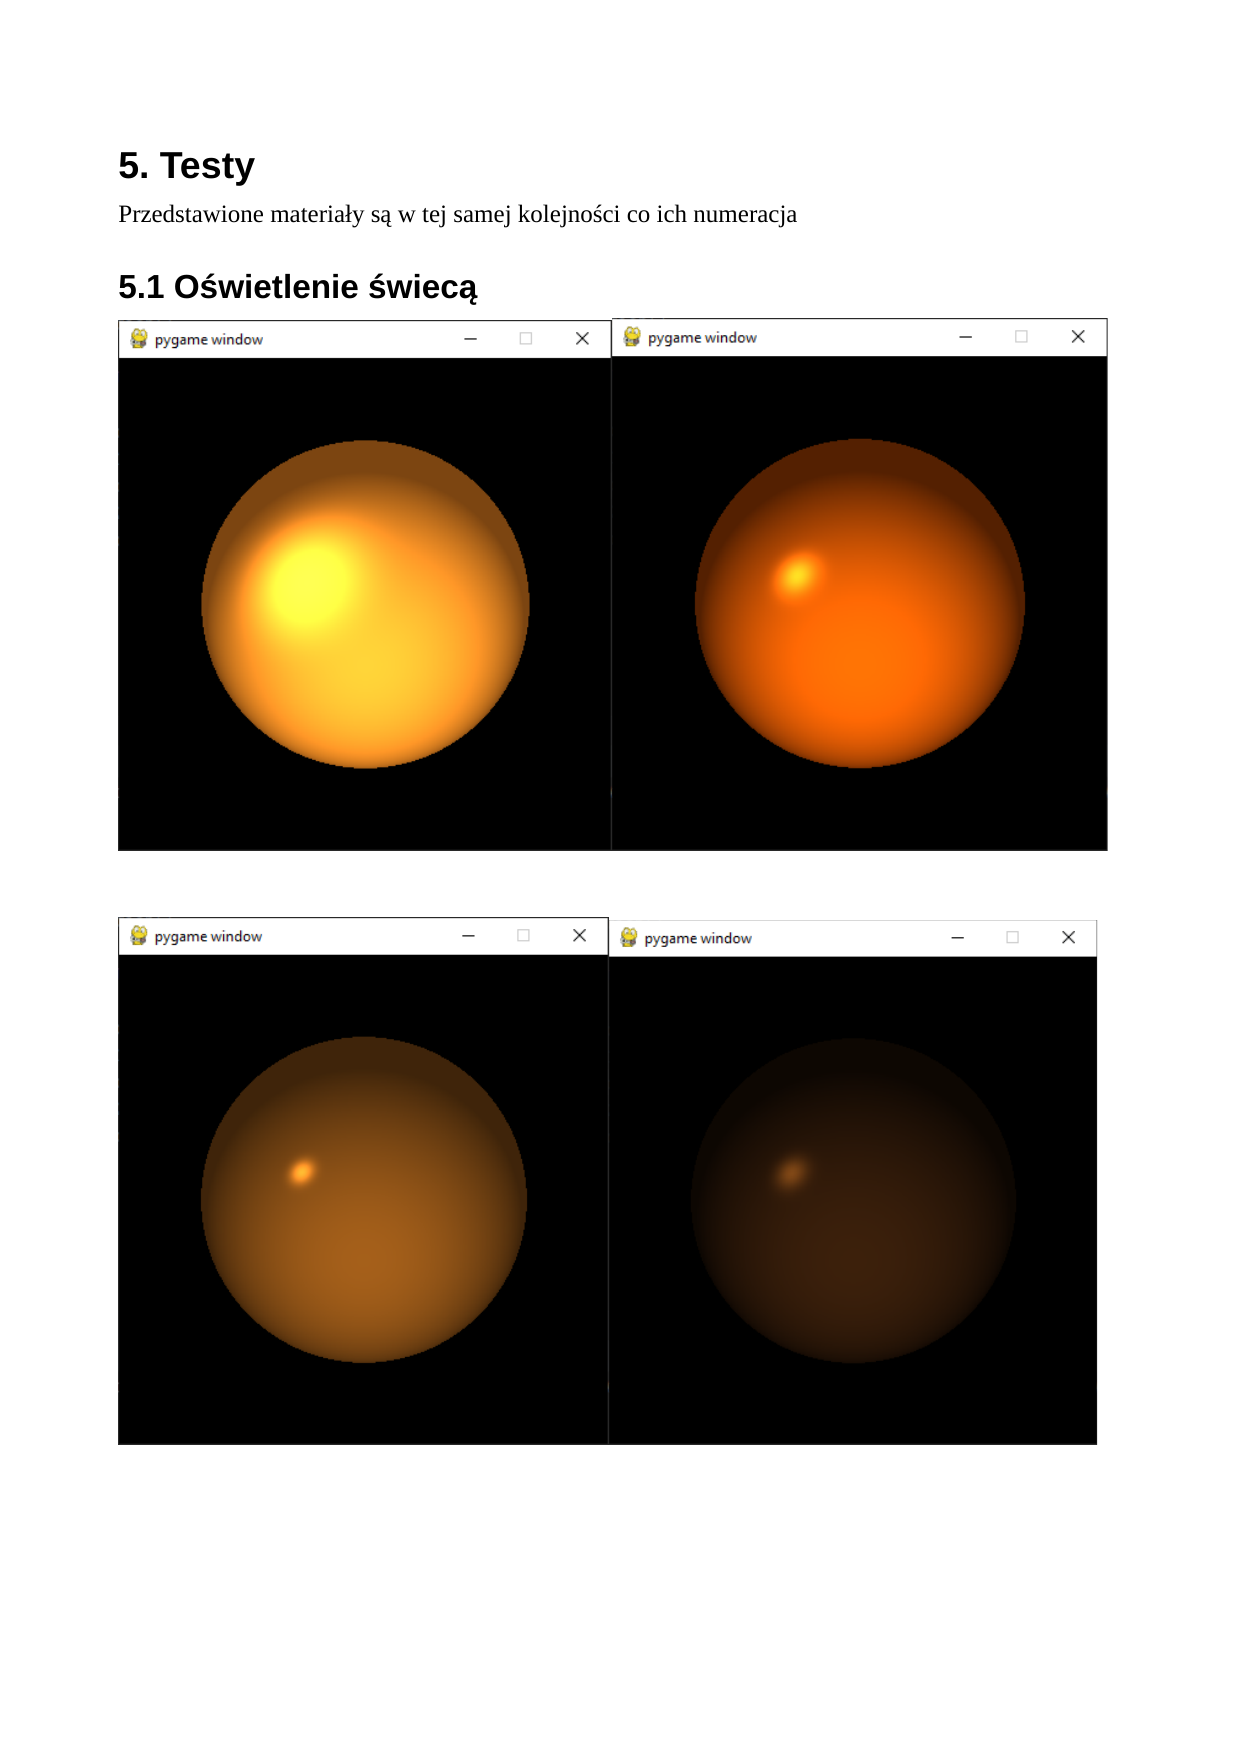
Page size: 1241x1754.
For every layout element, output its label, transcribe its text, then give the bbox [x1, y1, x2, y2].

picture [118, 917, 1098, 1445]
picture [118, 318, 1108, 851]
subtitle 5. Testy [118, 143, 1122, 186]
subtitle 5.1 Oświetlenie świecą [118, 267, 1122, 306]
text Przedstawione materiały są w tej samej kolejności co ich numeracja [118, 199, 1122, 227]
